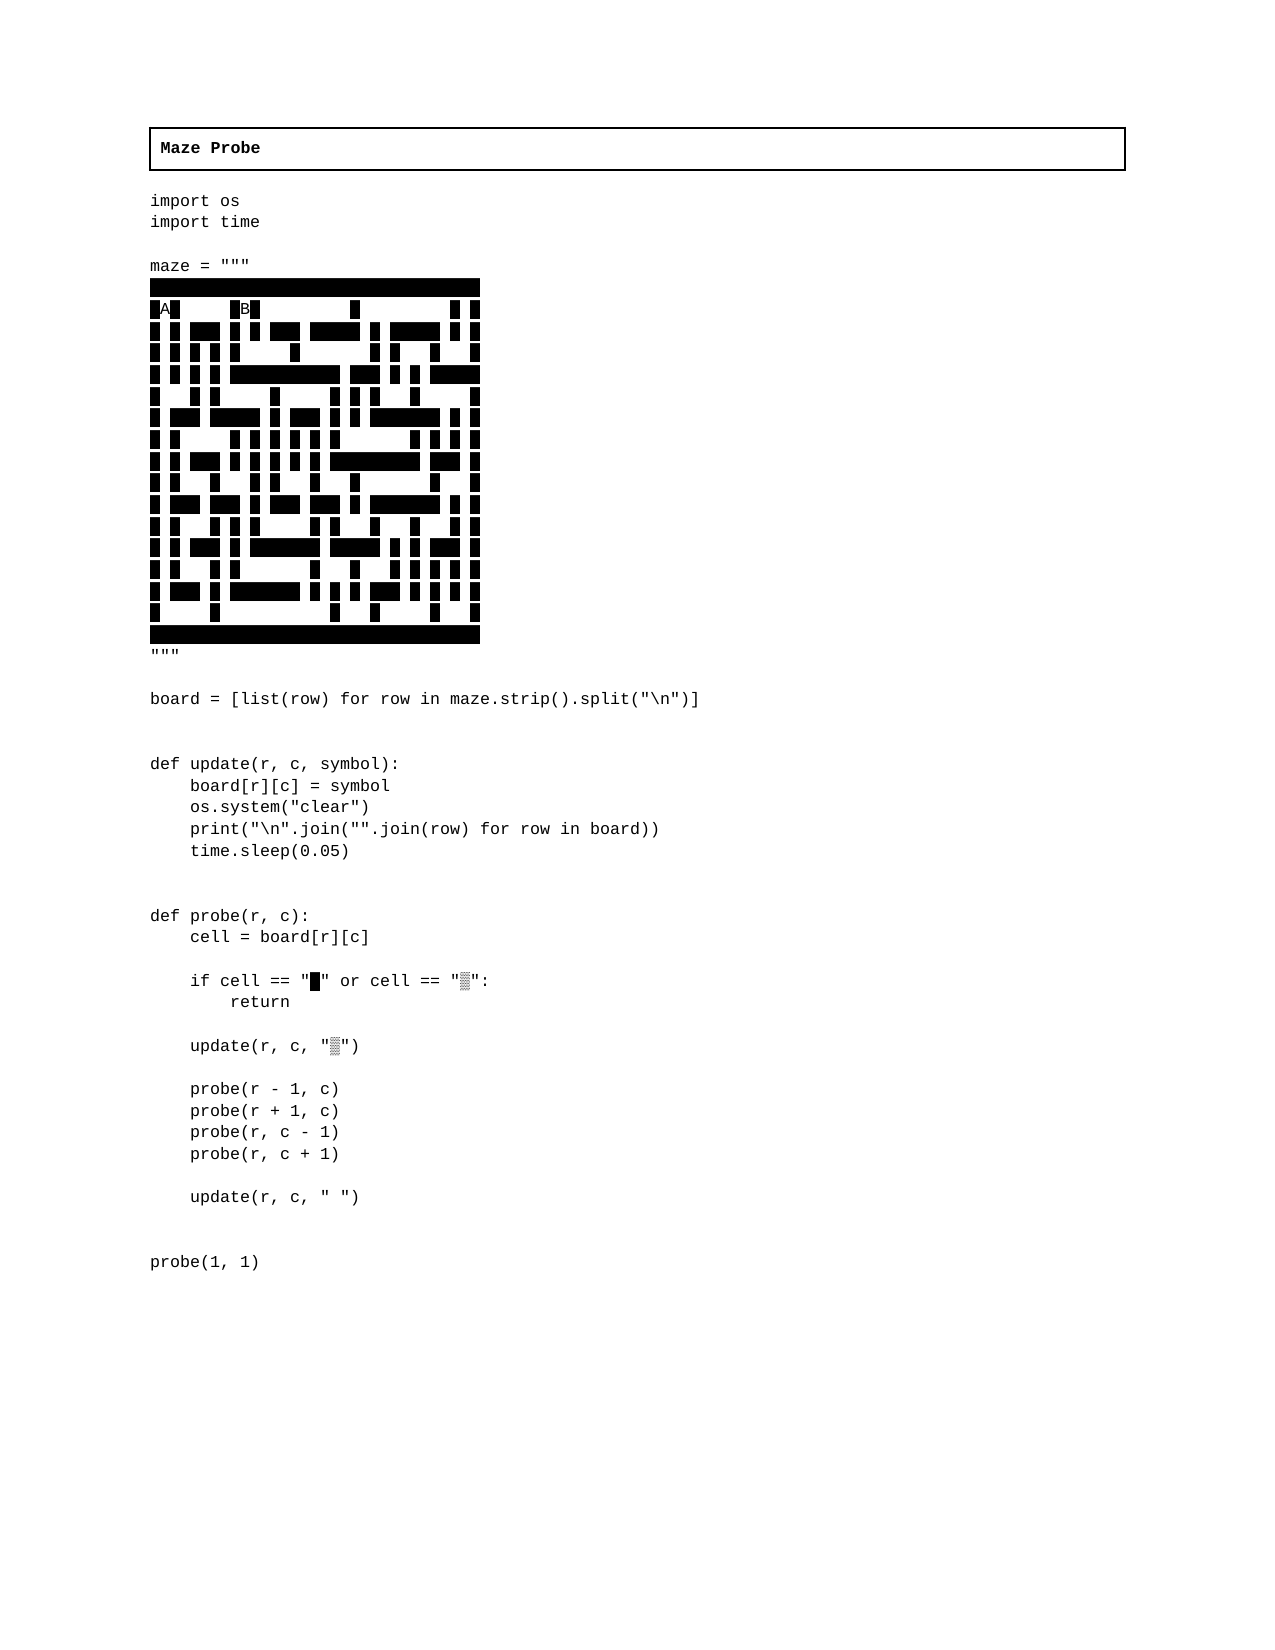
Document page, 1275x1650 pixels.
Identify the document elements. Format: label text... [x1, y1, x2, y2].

text time.sleep(0.05) [150, 842, 1125, 861]
table_header Maze Probe [151, 129, 1124, 168]
text probe(1, 1) [150, 1254, 1125, 1273]
text █ █ █ █ █ █ █ █ █ █ █ [380, 517, 410, 536]
text """ [150, 647, 1125, 666]
text █ █ ███ █ █ ███ █████ █ █████ █ █ [480, 322, 1125, 341]
text cell = board[r][c] [150, 929, 1125, 948]
text os.system("clear") [150, 799, 1125, 818]
text █ █ █ █ █ █ █ █ █ █ █ █ [340, 431, 410, 449]
text █ █ ███ █ █ █ █ █ █████████ ███ █ [480, 452, 1125, 471]
text print("\n".join("".join(row) for row in board)) [150, 821, 1125, 839]
text █A█ █B█ █ █ █ [360, 301, 450, 319]
text def probe(r, c): [150, 907, 1125, 926]
text probe(r + 1, c) [150, 1102, 1125, 1121]
text board = [list(row) for row in maze.strip().split("\n")] [150, 691, 1125, 709]
text maze = """ [150, 257, 1125, 276]
text █ █ █ █ █ █ █ █ █ █ █ [340, 517, 370, 536]
text █ █ █ █ █ █ █ █ █ █ █ [320, 561, 350, 579]
text █ █ █ █ █ █ █ █ █ █ █ [480, 561, 1125, 579]
text probe(r, c + 1) [150, 1146, 1125, 1164]
text █ ███ █████ █ ███ █ █ ███████ █ █ [150, 409, 1125, 428]
text █ █ █ █ █ █ █ █ █ [160, 387, 190, 406]
text █ █ █ █ ███████████ ███ █ █ █████ [480, 366, 1125, 384]
text █ █ █ █ █ █ █ █ █ █ [150, 344, 1125, 363]
text return [150, 994, 1125, 1013]
text █ █ █ █ █ █ █ █ █ [220, 387, 270, 406]
text █ █ █ █ █ █ █ █ █ [150, 474, 1125, 493]
text probe(r, c - 1) [150, 1124, 1125, 1143]
text █A█ █B█ █ █ █ [480, 301, 1125, 319]
text █ ███ ███ █ ███ ███ █ ███████ █ █ [480, 496, 1125, 514]
text update(r, c, "▒") [150, 1037, 1125, 1056]
text █ █ █ █ █ █ █ █ █ █ █ [480, 517, 1125, 536]
text █A█ █B█ █ █ █ [180, 301, 230, 319]
text █ █ █ █ █ █ █ █ █ [380, 387, 410, 406]
text █ █ █ █ █ █ █ █ █ [480, 387, 1125, 406]
text █ █ █ █ █ █ █ █ █ █ █ [360, 561, 390, 579]
text █ █ █ █ █ █ █ █ █ █ █ [180, 517, 210, 536]
text update(r, c, " ") [150, 1189, 1125, 1208]
text █ █ █ █ █ █ █ █ █ █ █ [420, 517, 450, 536]
text █ █ █ █ █ █ █ █ █ █ █ [180, 561, 210, 579]
text █ █ █ █ █ █ █ █ █ [280, 387, 330, 406]
text █ █ █ █ █ █ █ █ █ █ █ █ [480, 431, 1125, 449]
text █ █ █ █ █ █ █ █ █ █ █ [260, 517, 310, 536]
text if cell == "█" or cell == "▒": [320, 972, 1125, 991]
text █████████████████████████████████ [150, 279, 1125, 298]
text █████████████████████████████████ [480, 626, 1125, 644]
text import os [150, 192, 1125, 211]
text █A█ █B█ █ █ █ [260, 301, 350, 319]
text █ █ █ █ █ █ █ █ █ █ █ [240, 561, 310, 579]
text def update(r, c, symbol): [150, 756, 1125, 774]
text import time [150, 214, 1125, 233]
text if cell == "█" or cell == "▒": [150, 972, 310, 991]
text board[r][c] = symbol [150, 777, 1125, 796]
text █ ███ █ ███████ █ █ █ ███ █ █ █ █ [480, 582, 1125, 601]
text █ █ █ █ █ █ [150, 604, 1125, 623]
text █ █ ███ █ ███████ █████ █ █ ███ █ [150, 539, 1125, 558]
text probe(r - 1, c) [150, 1081, 1125, 1099]
text █ █ █ █ █ █ █ █ █ █ █ █ [180, 431, 230, 449]
text █ █ █ █ █ █ █ █ █ [420, 387, 470, 406]
